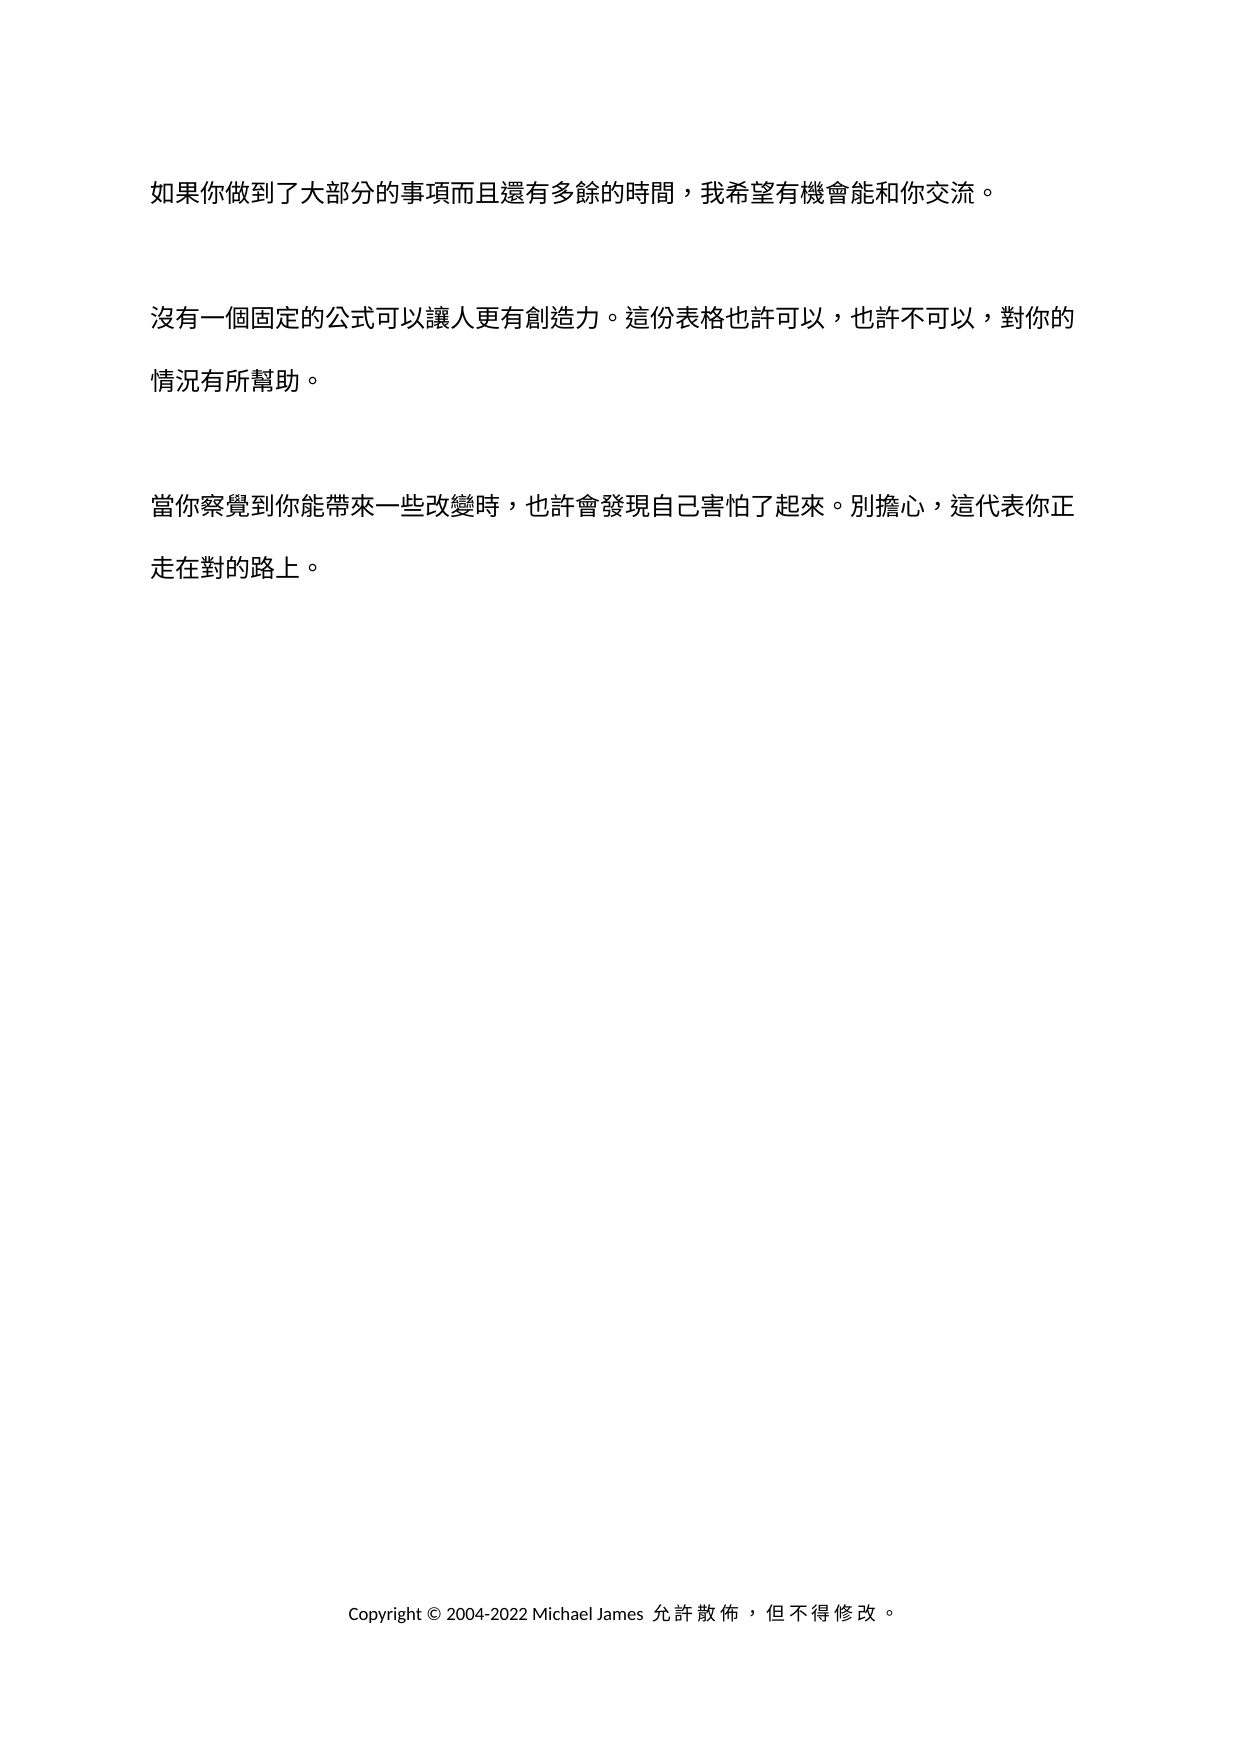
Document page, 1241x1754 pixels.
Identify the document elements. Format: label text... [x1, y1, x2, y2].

text 沒有一個固定的公式可以讓人更有創造力。這份表格也許可以，也許不可以，對你的情況有所幫助。 [150, 275, 1090, 400]
text 如果你做到了大部分的事項而且還有多餘的時間，我希望有機會能和你交流。 [150, 150, 1090, 212]
text 當你察覺到你能帶來一些改變時，也許會發現自己害怕了起來。別擔心，這代表你正走在對的路上。 [150, 462, 1090, 587]
